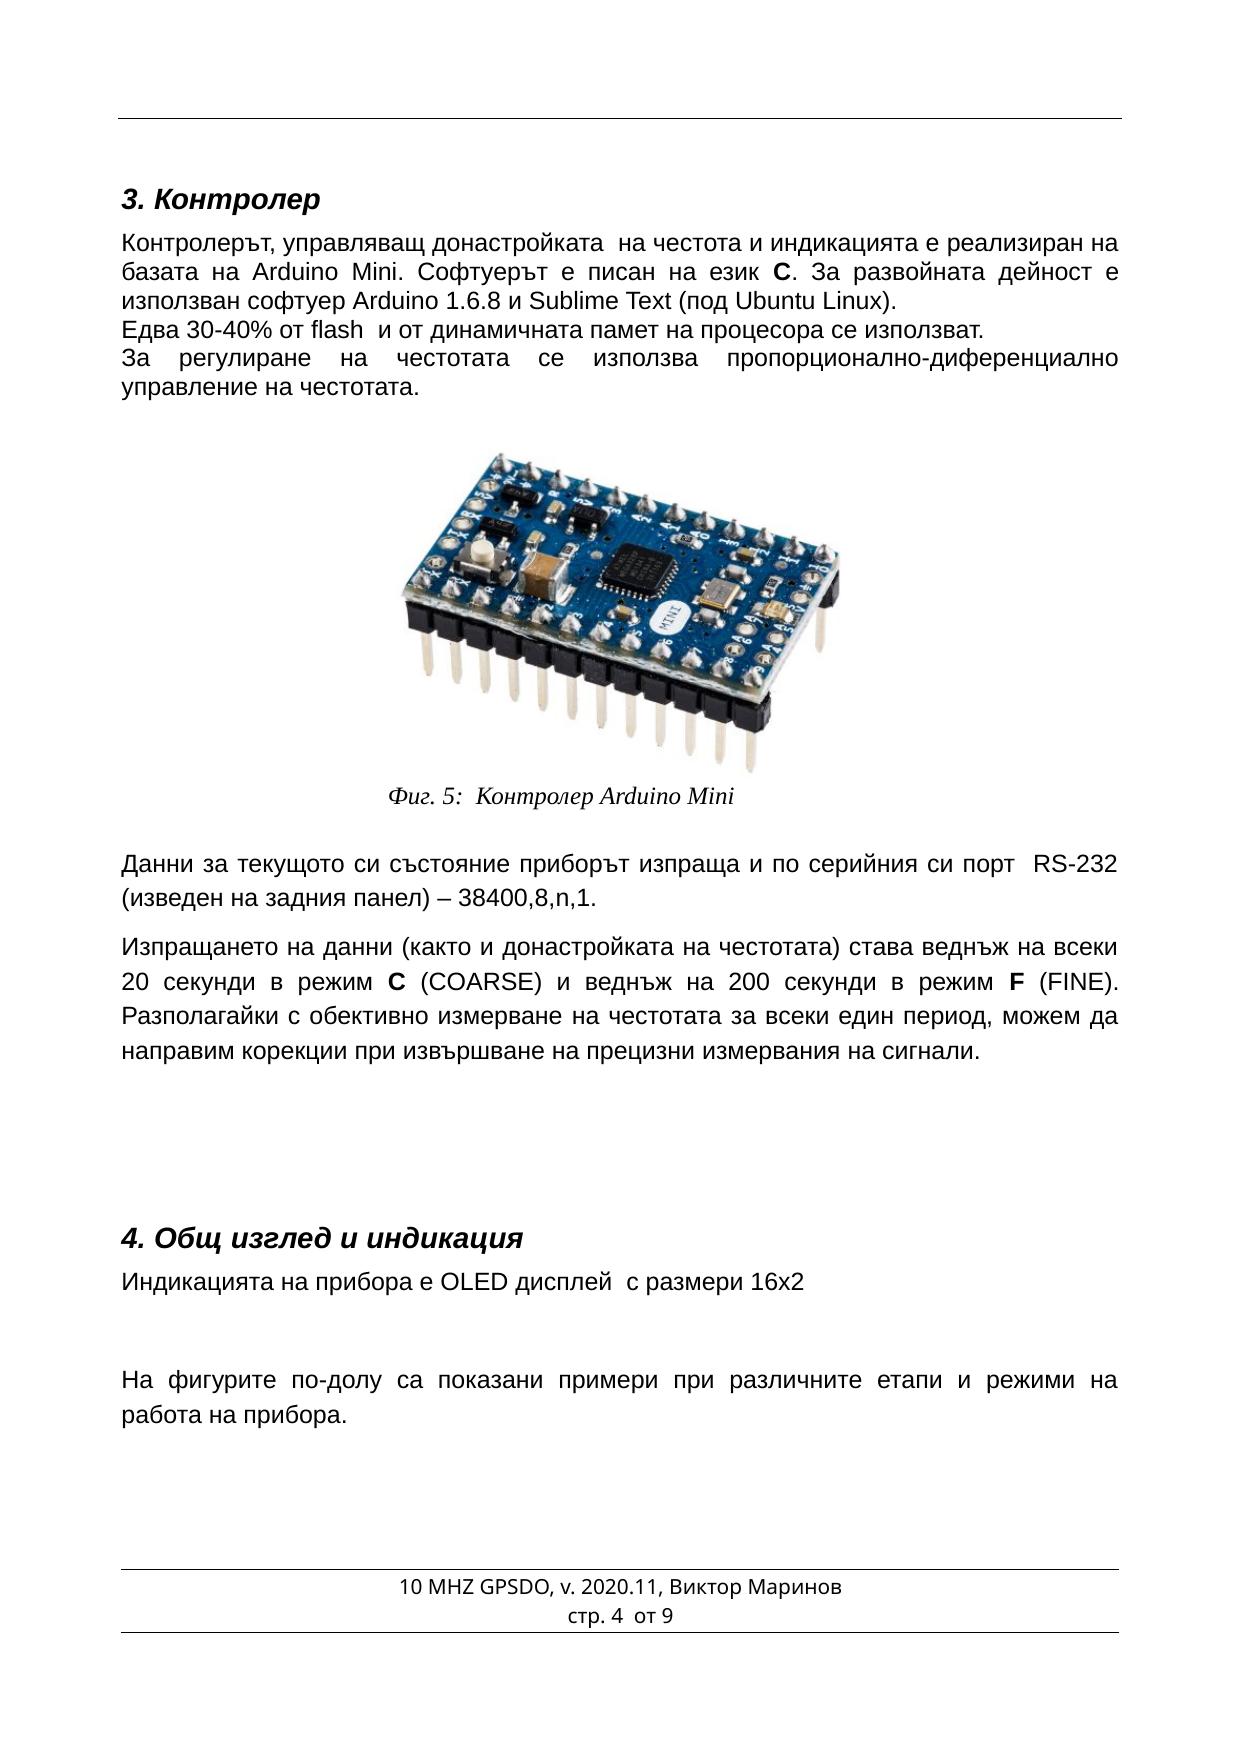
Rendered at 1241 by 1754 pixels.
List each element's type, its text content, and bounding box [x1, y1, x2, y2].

text Данни за текущото си състояние приборът изпраща и по серийния си порт RS-232 (изведен на задния панел) – 38400,8,n,1. [121, 849, 1119, 912]
text Фиг. 5: Контролер Arduino Mini [388, 782, 853, 810]
text Изпращането на данни (както и донастройката на честотата) става веднъж на всеки 20 секунди в режим C (COARSE) и веднъж на 200 секунди в режим F (FINE). Разполагайки с обективно измерване на честотата за всеки един период, можем да направим корекции при извършване на прецизни измервания на сигнали. [121, 932, 1119, 1064]
subtitle 4. Общ изглед и индикация [121, 1221, 1119, 1255]
text Едва 30-40% от flash и от динамичната памет на процесора се използват. [121, 314, 1119, 343]
picture [387, 442, 853, 782]
text Контролерът, управляващ донастройката на честота и индикацията е реализиран на базата на Arduino Mini. Софтуерът е писан на език С. За развойната дейност е използван софтуер Arduino 1.6.8 и Sublime Text (под Ubuntu Linux). [121, 228, 1119, 314]
text Индикацията на прибора е OLED дисплей с размери 16х2 [121, 1267, 1119, 1296]
subtitle 3. Контролер [121, 182, 1119, 216]
text За регулиране на честотата се използва пропорционално-диференциално управление на честотата. [121, 343, 1119, 401]
text На фигурите по-долу са показани примери при различните етапи и режими на работа на прибора. [121, 1366, 1119, 1429]
